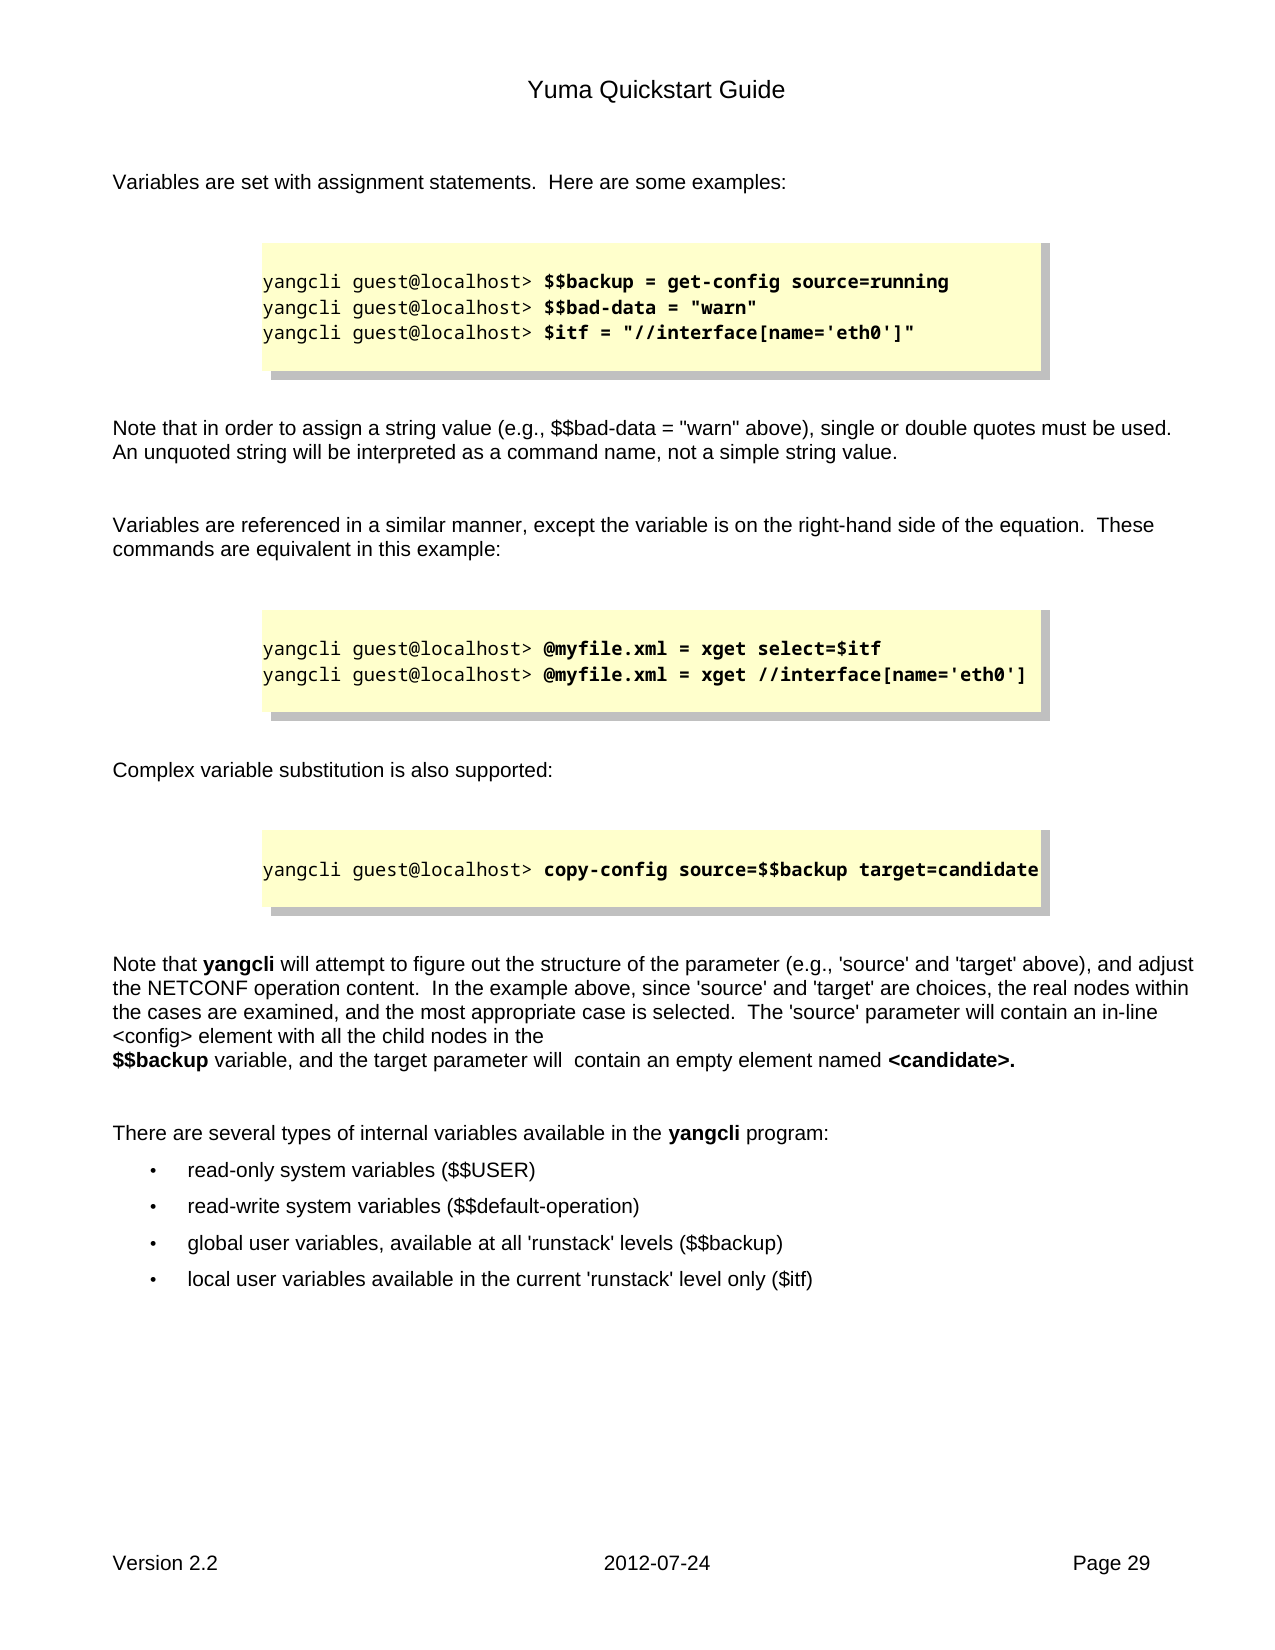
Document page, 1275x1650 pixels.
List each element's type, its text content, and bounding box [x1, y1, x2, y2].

text yangcli guest@localhost> copy-config source=$$backup target=candidate [262, 856, 1041, 881]
text yangcli guest@localhost> $$backup = get-config source=running [262, 269, 1041, 294]
text yangcli guest@localhost> @myfile.xml = xget //interface[name='eth0'] [262, 661, 1041, 686]
text Variables are referenced in a similar manner, except the variable is on the right-hand side of the equation. These commands are equivalent in this example: [112, 513, 1200, 561]
text Note that yangcli will attempt to figure out the structure of the parameter (e.g., 'source' and 'target' above), and adjust the NETCONF operation content. In the example above, since 'source' and 'target' are choices, the real nodes within the cases are examined, and the most appropriate case is selected. The 'source' parameter will contain an in-line <config> element with all the child nodes in the $$backup variable, and the target parameter will contain an empty element named <candidate>. [112, 952, 1200, 1072]
text Variables are set with assignment statements. Here are some examples: [112, 170, 1200, 194]
text yangcli guest@localhost> $itf = "//interface[name='eth0']" [262, 320, 1041, 345]
text Note that in order to assign a string value (e.g., $$bad-data = "warn" above), single or double quotes must be used. An unquoted string will be interpreted as a command name, not a simple string value. [112, 416, 1200, 464]
text yangcli guest@localhost> @myfile.xml = xget select=$itf [262, 635, 1041, 661]
list read-only system variables ($$USER) [150, 1157, 1200, 1181]
list local user variables available in the current 'runstack' level only ($itf) [150, 1267, 1200, 1291]
list read-write system variables ($$default-operation) [150, 1194, 1200, 1218]
text There are several types of internal variables available in the yangcli program: [112, 1121, 1200, 1145]
text Complex variable substitution is also supported: [112, 757, 1200, 781]
text yangcli guest@localhost> $$bad-data = "warn" [262, 294, 1041, 320]
list global user variables, available at all 'runstack' levels ($$backup) [150, 1230, 1200, 1254]
